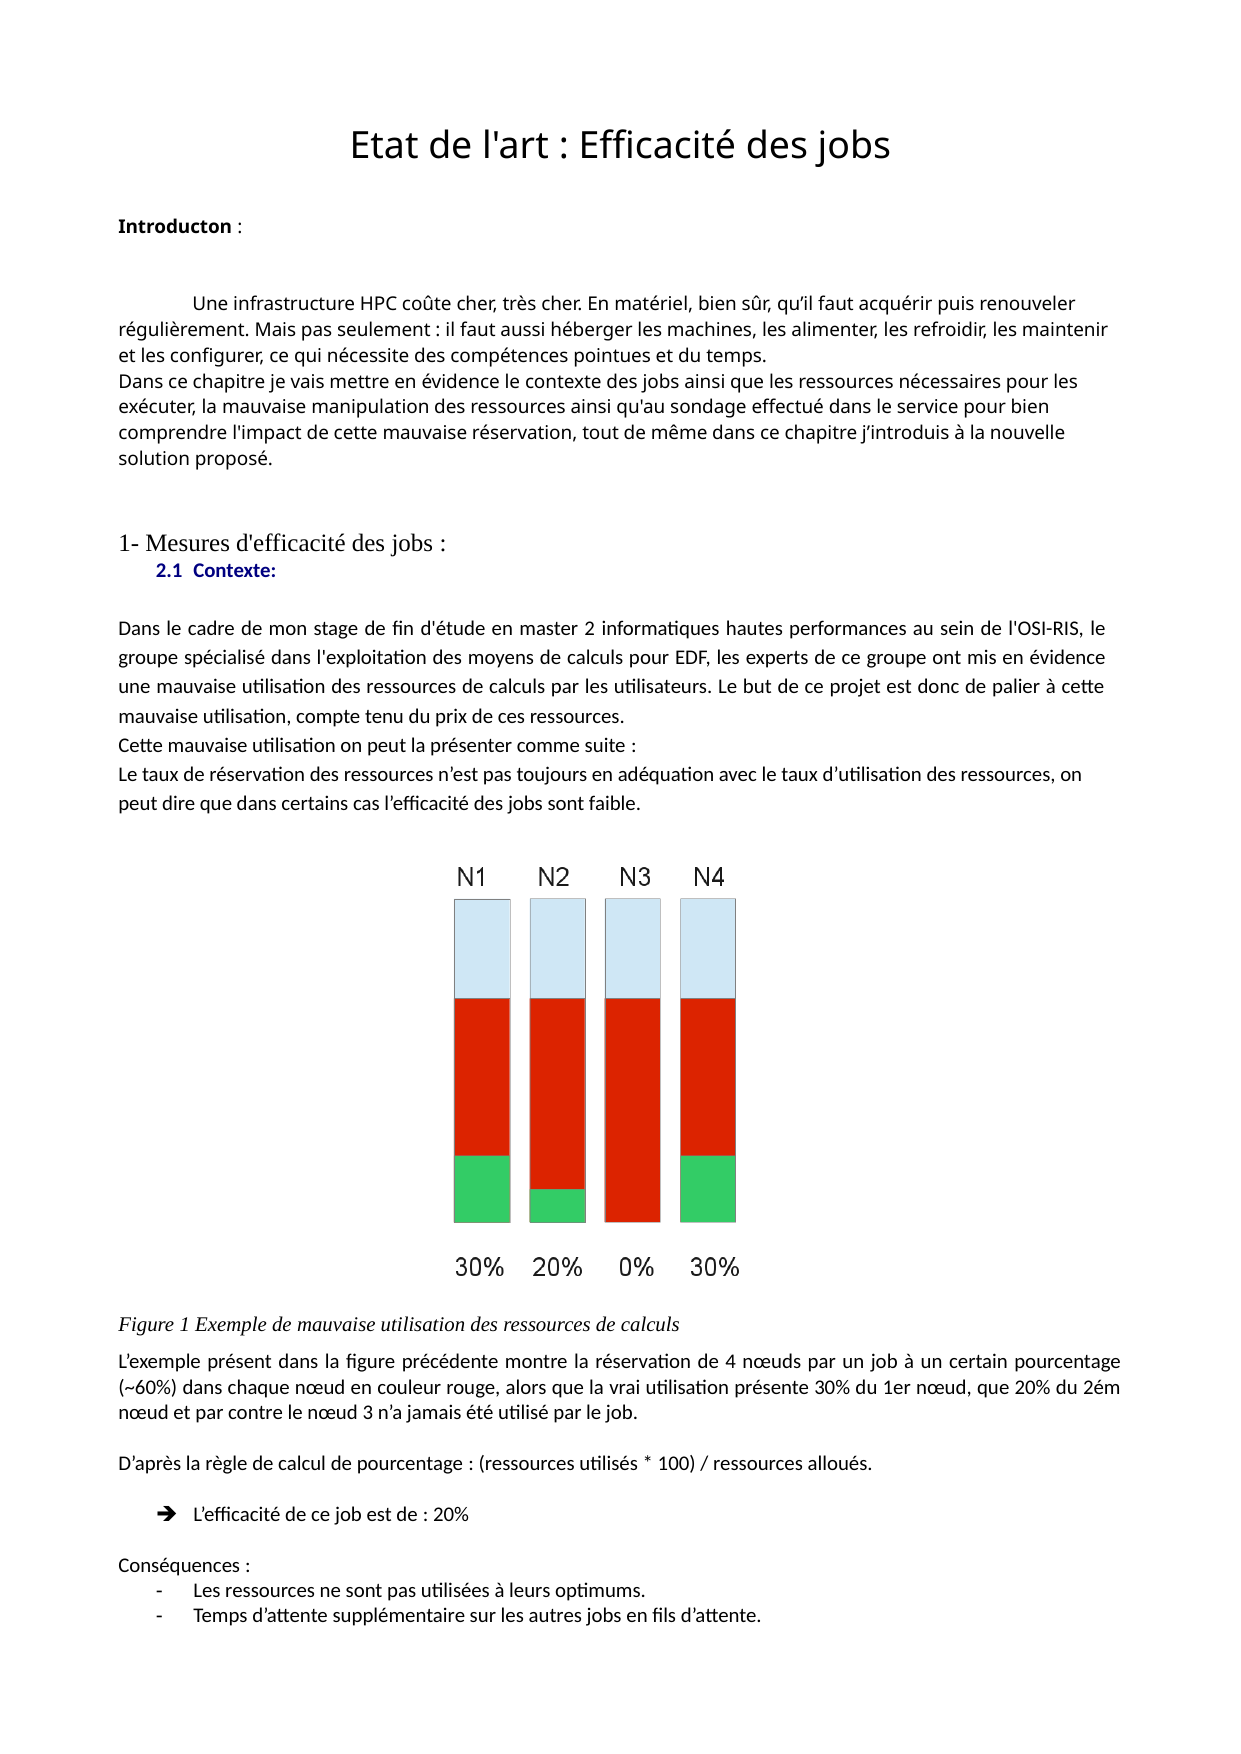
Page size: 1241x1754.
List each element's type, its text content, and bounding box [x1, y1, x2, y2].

text Figure 1 Exemple de mauvaise utilisation des ressources de calculs [118, 1312, 1122, 1336]
text Cette mauvaise utilisation on peut la présenter comme suite : [118, 732, 1122, 757]
list Temps d’attente supplémentaire sur les autres jobs en fils d’attente. [156, 1603, 1122, 1628]
text Dans ce chapitre je vais mettre en évidence le contexte des jobs ainsi que les ressources nécessaires pour les exécuter, la mauvaise manipulation des ressources ainsi qu'au sondage effectué dans le service pour bien comprendre l'impact de cette mauvaise réservation, tout de même dans ce chapitre j’introduis à la nouvelle solution proposé. [118, 368, 1122, 471]
text Une infrastructure HPC coûte cher, très cher. En matériel, bien sûr, qu’il faut acquérir puis renouveler régulièrement. Mais pas seulement : il faut aussi héberger les machines, les alimenter, les refroidir, les maintenir et les configurer, ce qui nécessite des compétences pointues et du temps. [118, 291, 1122, 368]
text L’exemple présent dans la figure précédente montre la réservation de 4 nœuds par un job à un certain pourcentage (~60%) dans chaque nœud en couleur rouge, alors que la vrai utilisation présente 30% du 1er nœud, que 20% du 2ém nœud et par contre le nœud 3 n’a jamais été utilisé par le job. [118, 1348, 1122, 1425]
text Le taux de réservation des ressources n’est pas toujours en adéquation avec le taux d’utilisation des ressources, on peut dire que dans certains cas l’efficacité des jobs sont faible. [118, 761, 1122, 816]
text Conséquences : [118, 1552, 1122, 1577]
list L’efficacité de ce job est de : 20% [156, 1501, 1122, 1526]
text D’après la règle de calcul de pourcentage : (ressources utilisés * 100) / ressources alloués. [118, 1450, 1122, 1476]
picture [430, 857, 811, 1287]
list Contexte: [156, 557, 1122, 582]
list Les ressources ne sont pas utilisées à leurs optimums. [156, 1577, 1122, 1603]
text Dans le cadre de mon stage de fin d'étude en master 2 informatiques hautes performances au sein de l'OSI-RIS, le groupe spécialisé dans l'exploitation des moyens de calculs pour EDF, les experts de ce groupe ont mis en évidence une mauvaise utilisation des ressources de calculs par les utilisateurs. Le but de ce projet est donc de palier à cette mauvaise utilisation, compte tenu du prix de ces ressources. [118, 615, 1107, 728]
text 1- Mesures d'efficacité des jobs : [118, 528, 1122, 557]
text Etat de l'art : Efficacité des jobs [118, 118, 1122, 169]
text Introducton : [118, 213, 1122, 239]
